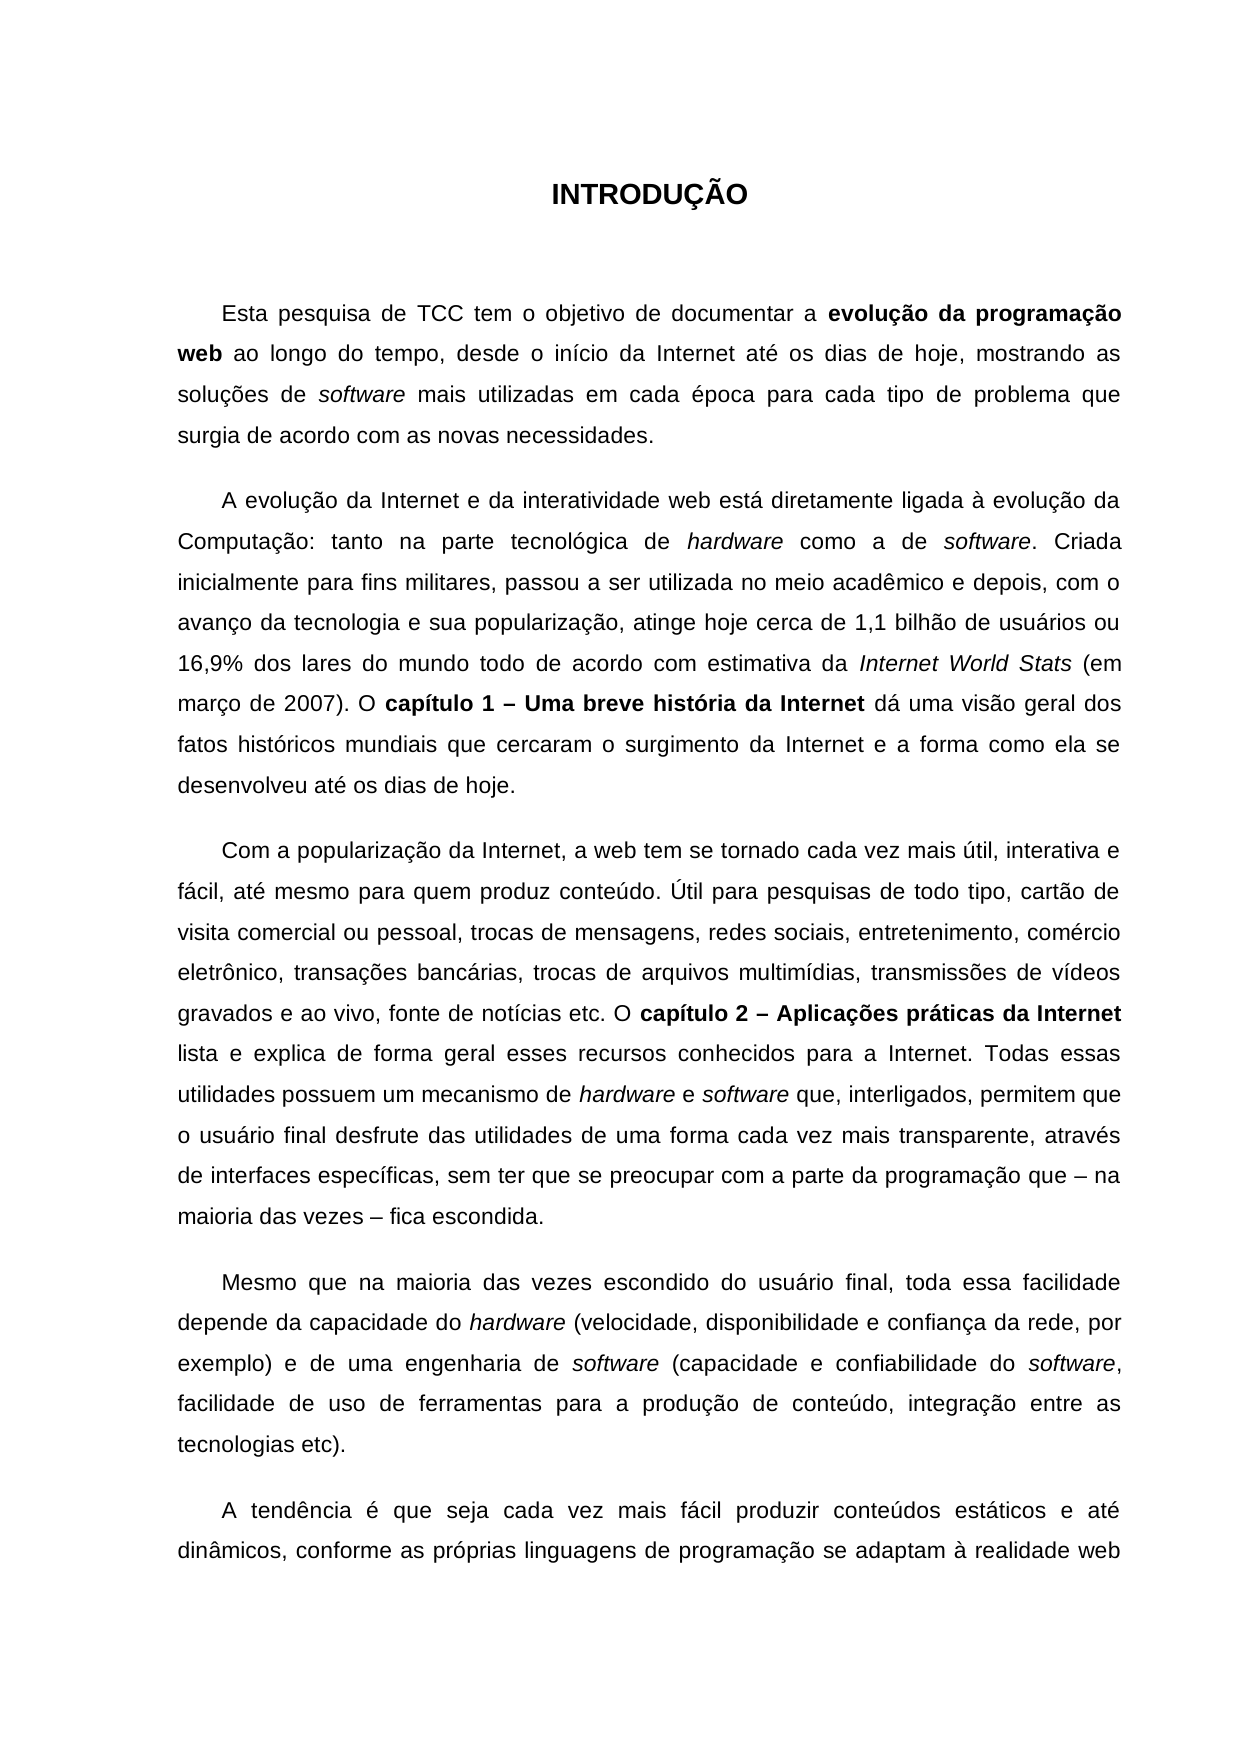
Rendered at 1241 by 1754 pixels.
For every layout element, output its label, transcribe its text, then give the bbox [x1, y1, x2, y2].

text Esta pesquisa de TCC tem o objetivo de documentar a evolução da programação web ao longo do tempo, desde o início da Internet até os dias de hoje, mostrando as soluções de software mais utilizadas em cada época para cada tipo de problema que surgia de acordo com as novas necessidades. [177, 299, 1122, 448]
text Mesmo que na maioria das vezes escondido do usuário final, toda essa facilidade depende da capacidade do hardware (velocidade, disponibilidade e confiança da rede, por exemplo) e de uma engenharia de software (capacidade e confiabilidade do software, facilidade de uso de ferramentas para a produção de conteúdo, integração entre as tecnologias etc). [177, 1268, 1122, 1457]
text A evolução da Internet e da interatividade web está diretamente ligada à evolução da Computação: tanto na parte tecnológica de hardware como a de software. Criada inicialmente para fins militares, passou a ser utilizada no meio acadêmico e depois, com o avanço da tecnologia e sua popularização, atinge hoje cerca de 1,1 bilhão de usuários ou 16,9% dos lares do mundo todo de acordo com estimativa da Internet World Stats (em março de 2007). O capítulo 1 – Uma breve história da Internet dá uma visão geral dos fatos históricos mundiais que cercaram o surgimento da Internet e a forma como ela se desenvolveu até os dias de hoje. [177, 487, 1122, 798]
text Introdução [177, 177, 1122, 211]
text Com a popularização da Internet, a web tem se tornado cada vez mais útil, interativa e fácil, até mesmo para quem produz conteúdo. Útil para pesquisas de todo tipo, cartão de visita comercial ou pessoal, trocas de mensagens, redes sociais, entretenimento, comércio eletrônico, transações bancárias, trocas de arquivos multimídias, transmissões de vídeos gravados e ao vivo, fonte de notícias etc. O capítulo 2 – Aplicações práticas da Internet lista e explica de forma geral esses recursos conhecidos para a Internet. Todas essas utilidades possuem um mecanismo de hardware e software que, interligados, permitem que o usuário final desfrute das utilidades de uma forma cada vez mais transparente, através de interfaces específicas, sem ter que se preocupar com a parte da programação que – na maioria das vezes – fica escondida. [177, 837, 1122, 1229]
text A tendência é que seja cada vez mais fácil produzir conteúdos estáticos e até dinâmicos, conforme as próprias linguagens de programação se adaptam à realidade web [177, 1496, 1122, 1564]
